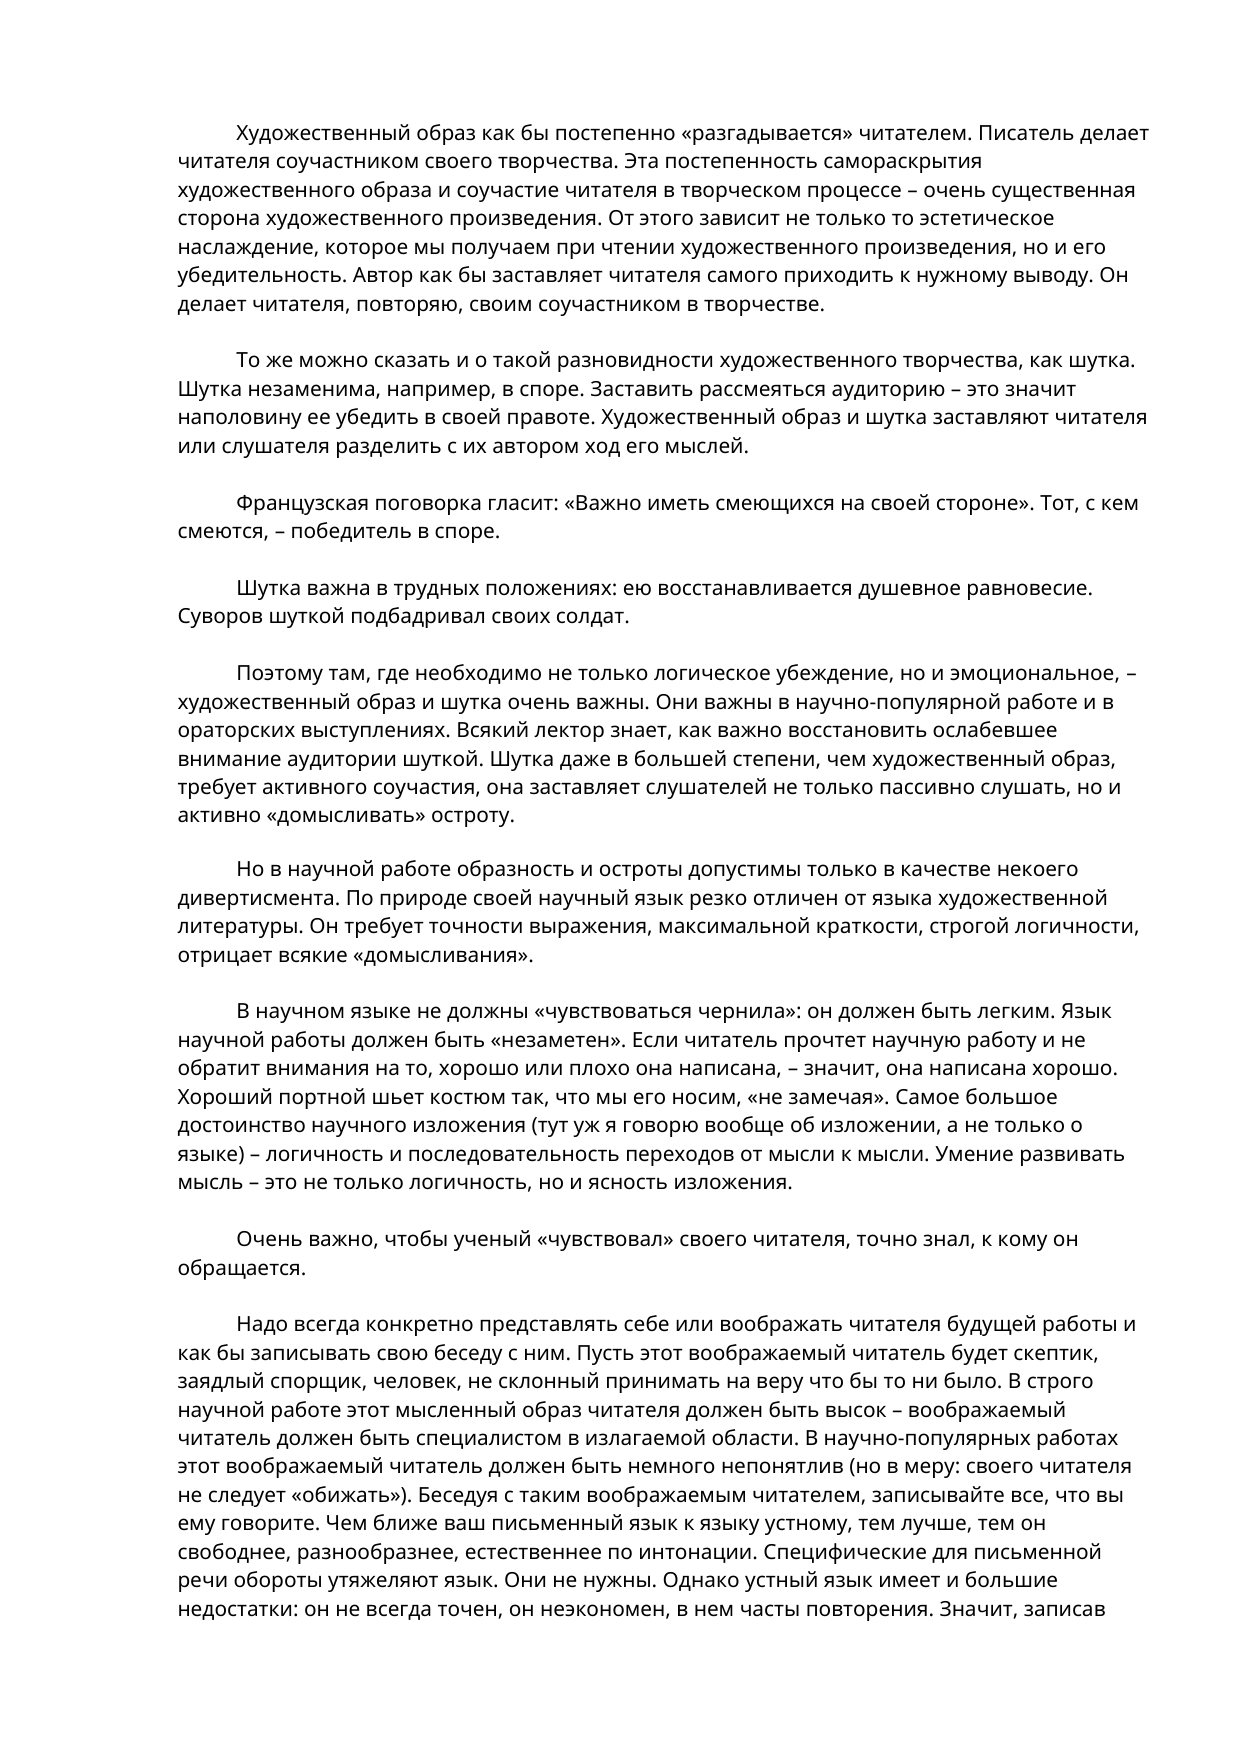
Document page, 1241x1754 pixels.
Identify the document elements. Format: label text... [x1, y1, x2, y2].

text Художественный образ как бы постепенно «разгадывается» читателем. Писатель делает читателя соучастником своего творчества. Эта постепенность самораскрытия художественного образа и соучастие читателя в творческом процессе – очень существенная сторона художественного произведения. От этого зависит не только то эстетическое наслаждение, которое мы получаем при чтении художественного произведения, но и его убедительность. Автор как бы заставляет читателя самого приходить к нужному выводу. Он делает читателя, повторяю, своим соучастником в творчестве. [177, 118, 1152, 346]
text То же можно сказать и о такой разновидности художественного творчества, как шутка. Шутка незаменима, например, в споре. Заставить рассмеяться аудиторию – это значит наполовину ее убедить в своей правоте. Художественный образ и шутка заставляют читателя или слушателя разделить с их автором ход его мыслей. [177, 346, 1152, 488]
text Но в научной работе образность и остроты допустимы только в качестве некоего дивертисмента. По природе своей научный язык резко отличен от языка художественной литературы. Он требует точности выражения, максимальной краткости, строгой логичности, отрицает всякие «домысливания». [177, 854, 1152, 997]
text Шутка важна в трудных положениях: ею восстанавливается душевное равновесие. Суворов шуткой подбадривал своих солдат. [177, 573, 1152, 658]
text Надо всегда конкретно представлять себе или воображать читателя будущей работы и как бы записывать свою беседу с ним. Пусть этот воображаемый читатель будет скептик, заядлый спорщик, человек, не склонный принимать на веру что бы то ни было. В строго научной работе этот мысленный образ читателя должен быть высок – воображаемый читатель должен быть специалистом в излагаемой области. В научно-популярных работах этот воображаемый читатель должен быть немного непонятлив (но в меру: своего читателя не следует «обижать»). Беседуя с таким воображаемым читателем, записывайте все, что вы ему говорите. Чем ближе ваш письменный язык к языку устному, тем лучше, тем он свободнее, разнообразнее, естественнее по интонации. Специфические для письменной речи обороты утяжеляют язык. Они не нужны. Однако устный язык имеет и большие недостатки: он не всегда точен, он неэкономен, в нем часты повторения. Значит, записав [177, 1309, 1152, 1622]
text В научном языке не должны «чувствоваться чернила»: он должен быть легким. Язык научной работы должен быть «незаметен». Если читатель прочтет научную работу и не обратит внимания на то, хорошо или плохо она написана, – значит, она написана хорошо. Хороший портной шьет костюм так, что мы его носим, «не замечая». Самое большое достоинство научного изложения (тут уж я говорю вообще об изложении, а не только о языке) – логичность и последовательность переходов от мысли к мысли. Умение развивать мысль – это не только логичность, но и ясность изложения. [177, 997, 1152, 1224]
text Поэтому там, где необходимо не только логическое убеждение, но и эмоциональное, – художественный образ и шутка очень важны. Они важны в научно-популярной работе и в ораторских выступлениях. Всякий лектор знает, как важно восстановить ослабевшее внимание аудитории шуткой. Шутка даже в большей степени, чем художественный образ, требует активного соучастия, она заставляет слушателей не только пассивно слушать, но и активно «домысливать» остроту. [177, 658, 1152, 854]
text Очень важно, чтобы ученый «чувствовал» своего читателя, точно знал, к кому он обращается. [177, 1224, 1152, 1309]
text Французская поговорка гласит: «Важно иметь смеющихся на своей стороне». Тот, с кем смеются, – победитель в споре. [177, 488, 1152, 573]
